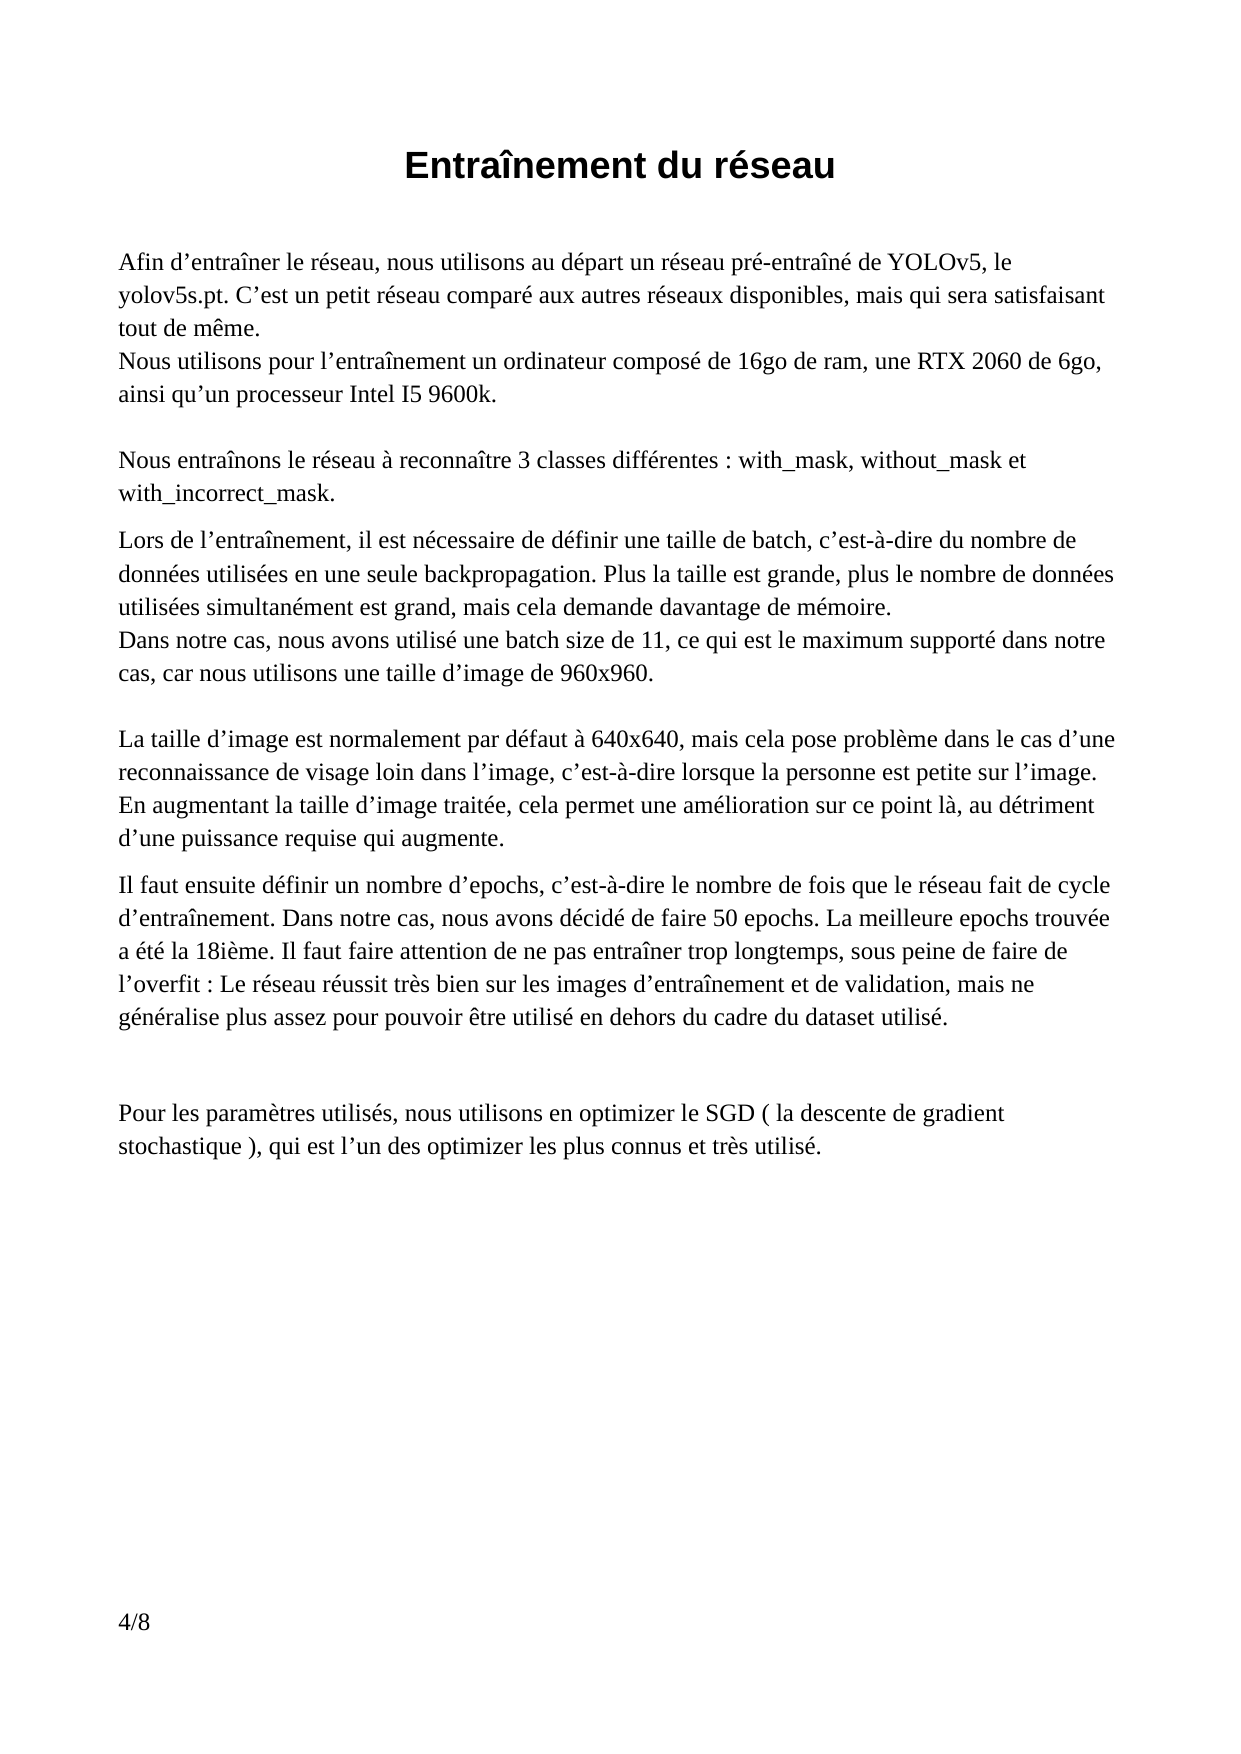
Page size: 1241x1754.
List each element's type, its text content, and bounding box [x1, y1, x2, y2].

text Afin d’entraîner le réseau, nous utilisons au départ un réseau pré-entraîné de YOLOv5, le yolov5s.pt. C’est un petit réseau comparé aux autres réseaux disponibles, mais qui sera satisfaisant tout de même. Nous utilisons pour l’entraînement un ordinateur composé de 16go de ram, une RTX 2060 de 6go, ainsi qu’un processeur Intel I5 9600k. Nous entraînons le réseau à reconnaître 3 classes différentes : with_mask, without_mask et with_incorrect_mask. [118, 247, 1122, 507]
text Pour les paramètres utilisés, nous utilisons en optimizer le SGD ( la descente de gradient stochastique ), qui est l’un des optimizer les plus connus et très utilisé. [118, 1098, 1122, 1159]
text Lors de l’entraînement, il est nécessaire de définir une taille de batch, c’est-à-dire du nombre de données utilisées en une seule backpropagation. Plus la taille est grande, plus le nombre de données utilisées simultanément est grand, mais cela demande davantage de mémoire. Dans notre cas, nous avons utilisé une batch size de 11, ce qui est le maximum supporté dans notre cas, car nous utilisons une taille d’image de 960x960. La taille d’image est normalement par défaut à 640x640, mais cela pose problème dans le cas d’une reconnaissance de visage loin dans l’image, c’est-à-dire lorsque la personne est petite sur l’image. En augmentant la taille d’image traitée, cela permet une amélioration sur ce point là, au détriment d’une puissance requise qui augmente. [118, 526, 1122, 852]
subtitle Entraînement du réseau [118, 143, 1122, 187]
text Il faut ensuite définir un nombre d’epochs, c’est-à-dire le nombre de fois que le réseau fait de cycle d’entraînement. Dans notre cas, nous avons décidé de faire 50 epochs. La meilleure epochs trouvée a été la 18ième. Il faut faire attention de ne pas entraîner trop longtemps, sous peine de faire de l’overfit : Le réseau réussit très bien sur les images d’entraînement et de validation, mais ne généralise plus assez pour pouvoir être utilisé en dehors du cadre du dataset utilisé. [118, 870, 1122, 1031]
